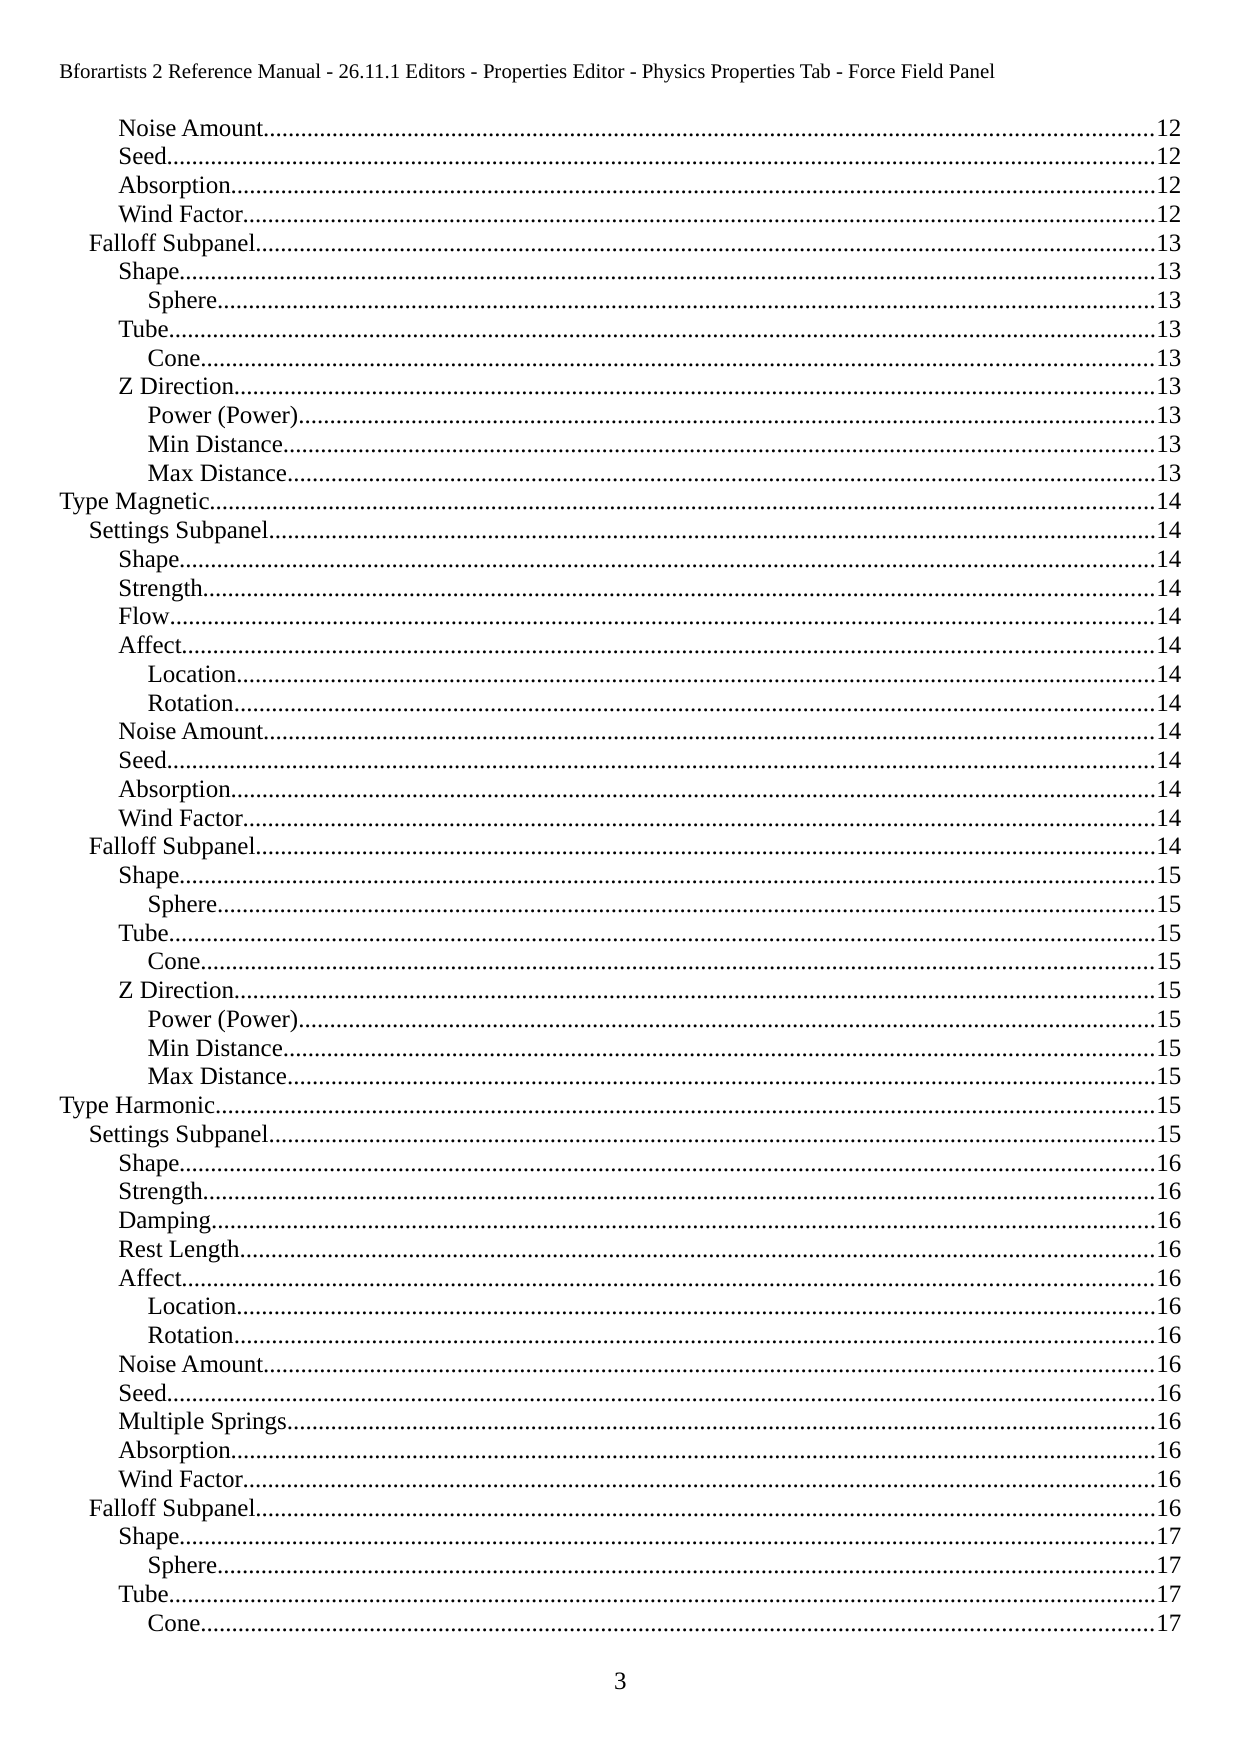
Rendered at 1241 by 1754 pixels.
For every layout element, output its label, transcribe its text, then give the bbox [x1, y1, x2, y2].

text Affect 14 [118, 630, 1181, 659]
text Min Distance 13 [147, 429, 1181, 458]
text Strength 14 [118, 573, 1181, 601]
text Min Distance 15 [147, 1033, 1181, 1061]
text Flow 14 [118, 601, 1181, 630]
text Cone 15 [147, 946, 1181, 975]
text Multiple Springs 16 [118, 1406, 1181, 1435]
text Location 14 [147, 659, 1181, 688]
text Noise Amount 16 [118, 1349, 1181, 1378]
text Wind Factor 14 [118, 803, 1181, 831]
text Absorption 16 [118, 1435, 1181, 1464]
text Seed 12 [118, 141, 1181, 170]
text Shape 17 [118, 1521, 1181, 1550]
text Z Direction 15 [118, 975, 1181, 1004]
text Type Harmonic 15 [59, 1090, 1181, 1119]
text Falloff Subpanel 13 [88, 228, 1181, 256]
text Wind Factor 16 [118, 1464, 1181, 1493]
text Rotation 16 [147, 1320, 1181, 1349]
text Falloff Subpanel 16 [88, 1493, 1181, 1521]
text Absorption 14 [118, 774, 1181, 803]
text Settings Subpanel 14 [88, 515, 1181, 544]
text Affect 16 [118, 1263, 1181, 1291]
text Wind Factor 12 [118, 199, 1181, 228]
text Type Magnetic 14 [59, 486, 1181, 515]
text Damping 16 [118, 1205, 1181, 1234]
text Settings Subpanel 15 [88, 1119, 1181, 1148]
text Rest Length 16 [118, 1234, 1181, 1263]
text Tube 17 [118, 1579, 1181, 1608]
text Max Distance 15 [147, 1061, 1181, 1090]
text Sphere 15 [147, 889, 1181, 918]
text Rotation 14 [147, 688, 1181, 716]
text Absorption 12 [118, 170, 1181, 199]
text Power (Power) 13 [147, 400, 1181, 429]
text Seed 14 [118, 745, 1181, 774]
text Falloff Subpanel 14 [88, 831, 1181, 860]
text Cone 13 [147, 343, 1181, 371]
text Shape 14 [118, 544, 1181, 573]
text Power (Power) 15 [147, 1004, 1181, 1033]
text Noise Amount 12 [118, 113, 1181, 141]
text Shape 13 [118, 256, 1181, 285]
text Shape 16 [118, 1148, 1181, 1176]
text Tube 15 [118, 918, 1181, 946]
text Shape 15 [118, 860, 1181, 889]
text Max Distance 13 [147, 458, 1181, 486]
text Location 16 [147, 1291, 1181, 1320]
text Tube 13 [118, 314, 1181, 343]
text Sphere 13 [147, 285, 1181, 314]
text Sphere 17 [147, 1550, 1181, 1579]
text Noise Amount 14 [118, 716, 1181, 745]
text Seed 16 [118, 1378, 1181, 1406]
text Z Direction 13 [118, 371, 1181, 400]
text Strength 16 [118, 1176, 1181, 1205]
text Cone 17 [147, 1608, 1181, 1636]
